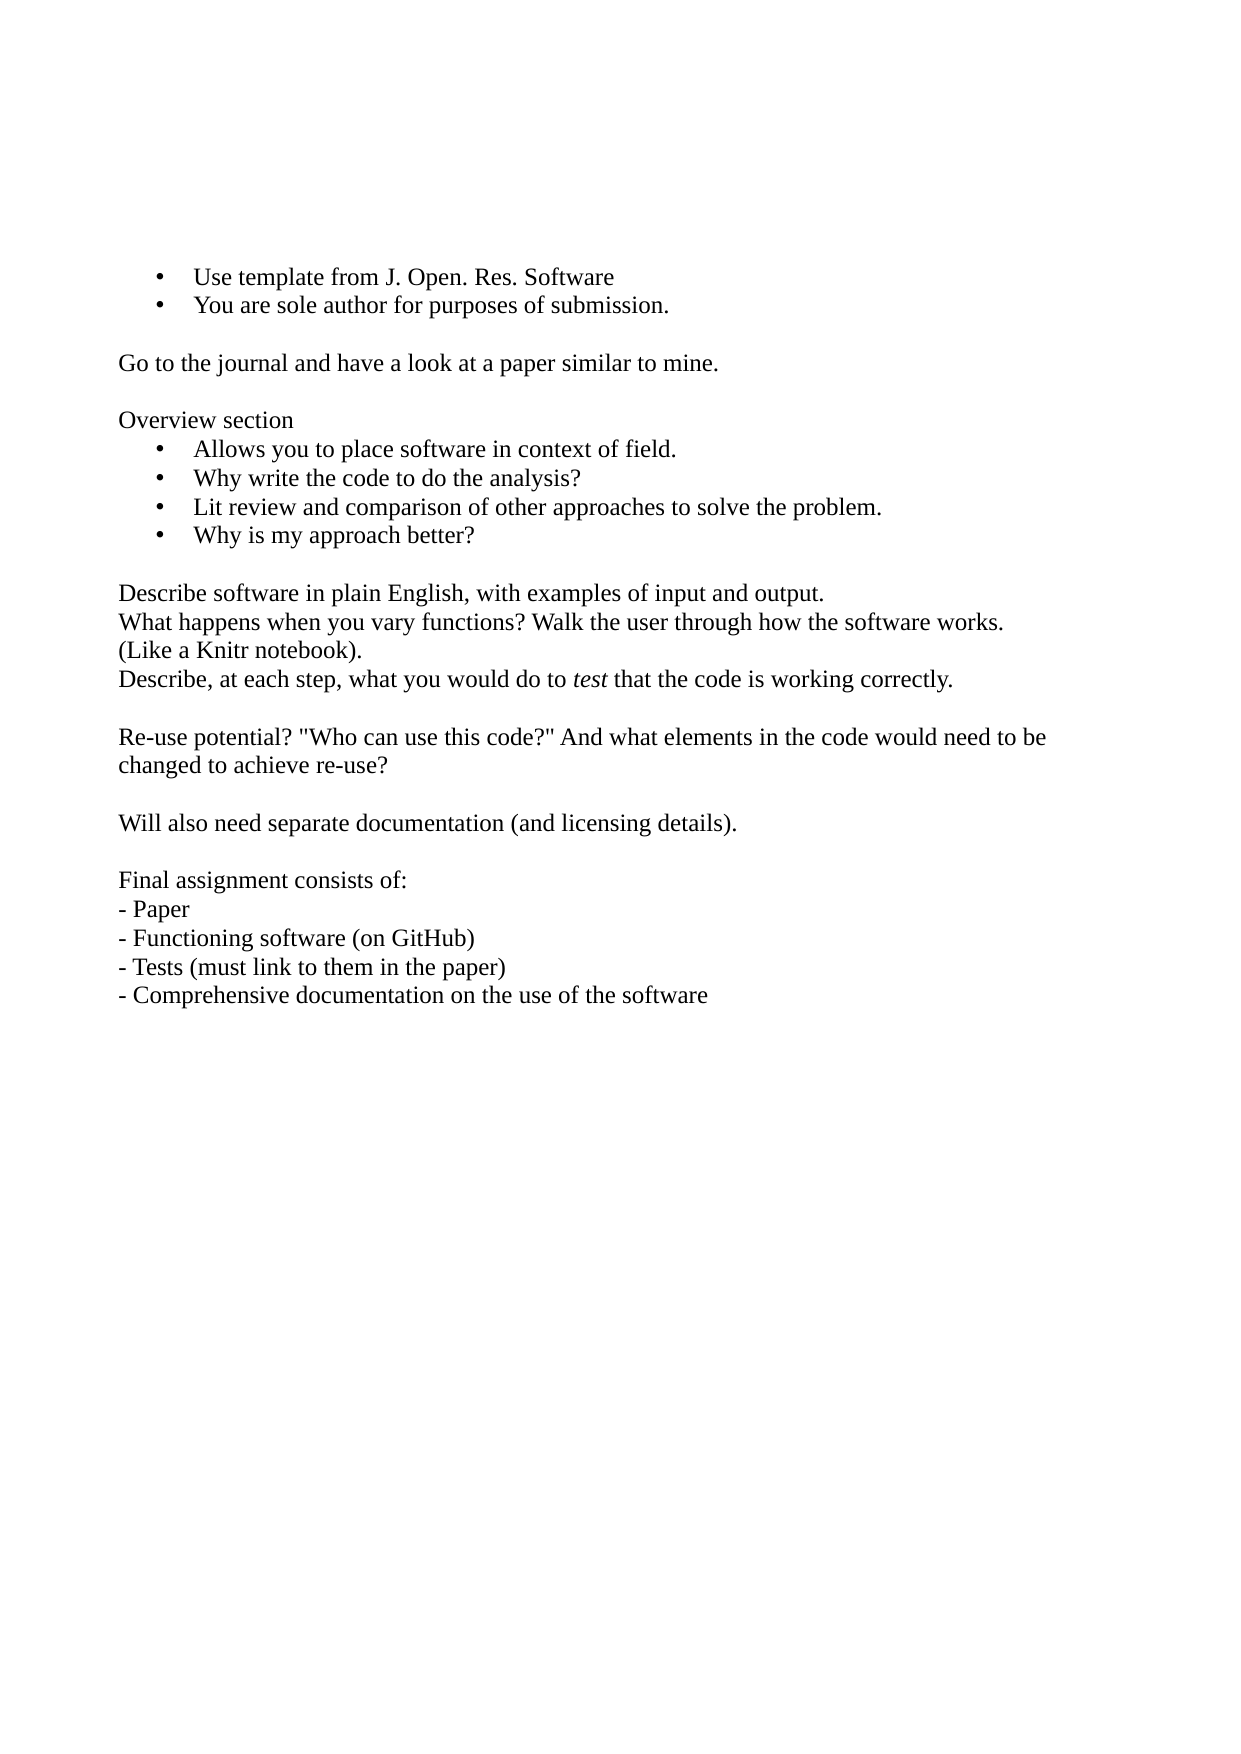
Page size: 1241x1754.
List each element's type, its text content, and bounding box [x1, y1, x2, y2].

text Describe, at each step, what you would do to test that the code is working correctly. [118, 664, 1122, 693]
text - Functioning software (on GitHub) [118, 923, 1122, 952]
list Lit review and comparison of other approaches to solve the problem. [156, 492, 1122, 521]
text Overview section [118, 406, 1122, 434]
list Why write the code to do the analysis? [156, 463, 1122, 492]
text Describe software in plain English, with examples of input and output. [118, 578, 1122, 607]
list Use template from J. Open. Res. Software [156, 262, 1122, 291]
text Go to the journal and have a look at a paper similar to mine. [118, 348, 1122, 377]
text - Tests (must link to them in the paper) [118, 952, 1122, 981]
list Why is my approach better? [156, 521, 1122, 549]
text Will also need separate documentation (and licensing details). [118, 808, 1122, 837]
text Re-use potential? "Who can use this code?" And what elements in the code would need to be changed to achieve re-use? [118, 722, 1122, 779]
text (Like a Knitr notebook). [118, 636, 1122, 664]
text - Comprehensive documentation on the use of the software [118, 981, 1122, 1009]
text - Paper [118, 894, 1122, 923]
text Final assignment consists of: [118, 866, 1122, 894]
text What happens when you vary functions? Walk the user through how the software works. [118, 607, 1122, 636]
list You are sole author for purposes of submission. [156, 291, 1122, 319]
list Allows you to place software in context of field. [156, 434, 1122, 463]
